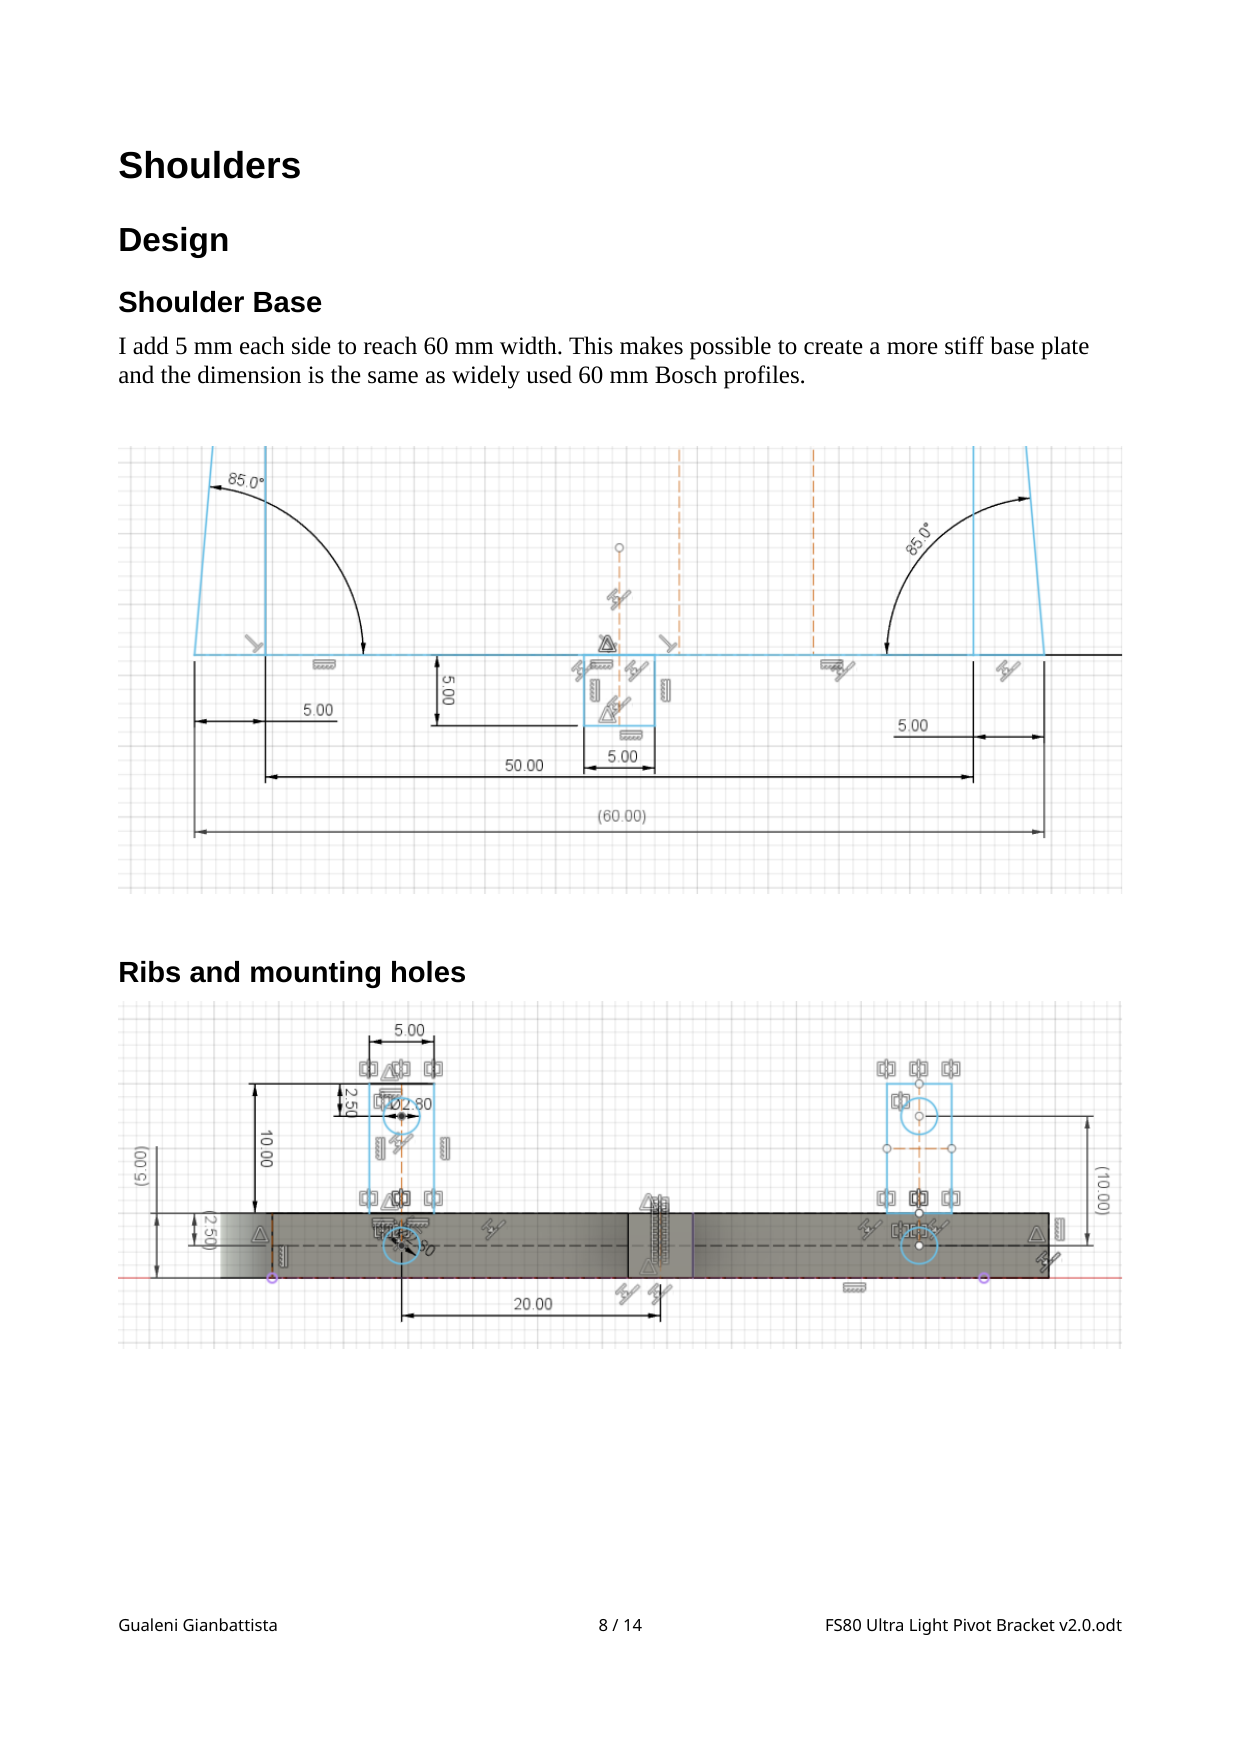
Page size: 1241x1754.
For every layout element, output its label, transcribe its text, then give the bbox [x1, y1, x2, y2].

picture [118, 1001, 1123, 1349]
subtitle Ribs and mounting holes [118, 956, 1122, 989]
picture [118, 446, 1123, 894]
text I add 5 mm each side to reach 60 mm width. This makes possible to create a more stiff base plate and the dimension is the same as widely used 60 mm Bosch profiles. [118, 331, 1122, 389]
subtitle Shoulders [118, 143, 1122, 186]
subtitle Shoulder Base [118, 285, 1122, 319]
subtitle Design [118, 219, 1122, 258]
